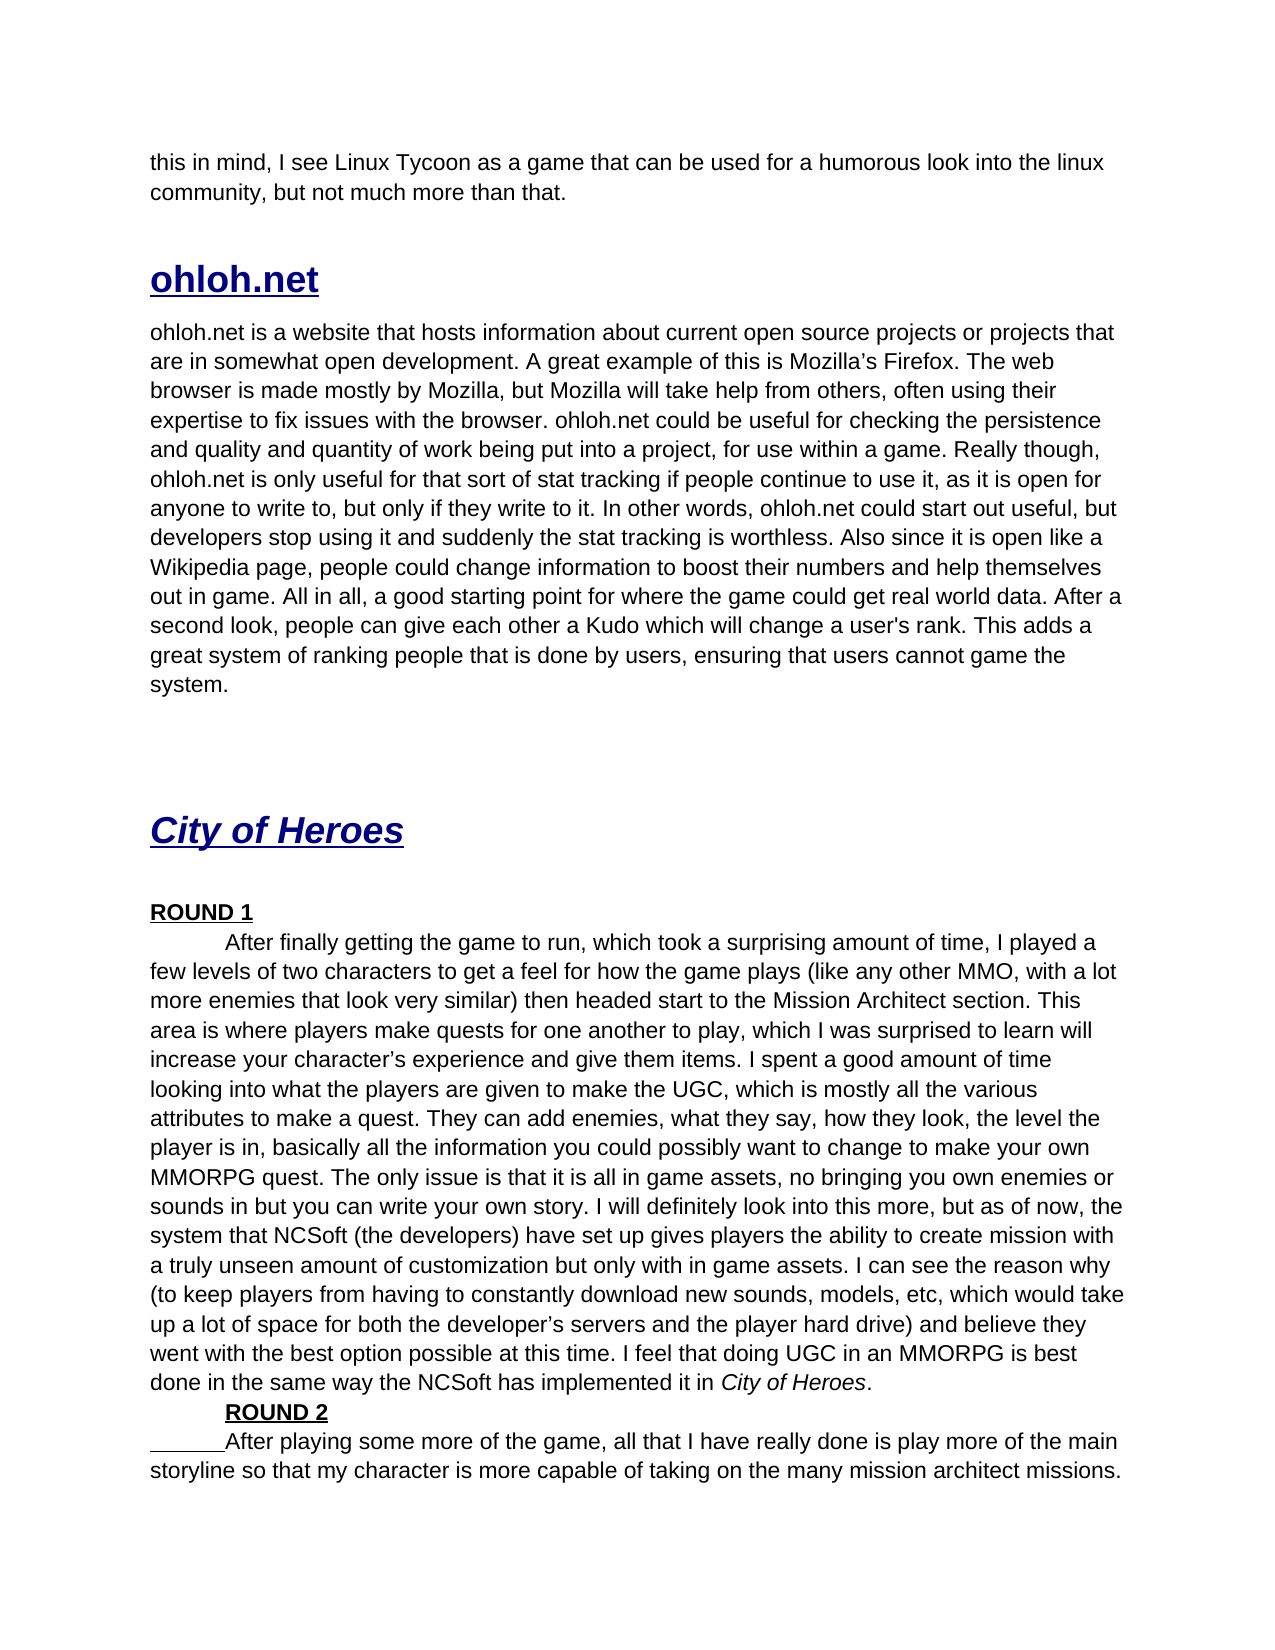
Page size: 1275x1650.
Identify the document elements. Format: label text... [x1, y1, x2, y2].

text ohloh.net is a website that hosts information about current open source projects or projects that are in somewhat open development. A great example of this is Mozilla’s Firefox. The web browser is made mostly by Mozilla, but Mozilla will take help from others, often using their expertise to fix issues with the browser. ohloh.net could be useful for checking the persistence and quality and quantity of work being put into a project, for use within a game. Really though, ohloh.net is only useful for that sort of stat tracking if people continue to use it, as it is open for anyone to write to, but only if they write to it. In other words, ohloh.net could start out useful, but developers stop using it and suddenly the stat tracking is worthless. Also since it is open like a Wikipedia page, people could change information to boost their numbers and help themselves out in game. All in all, a good starting point for where the game could get real world data. After a second look, people can give each other a Kudo which will change a user's rank. This adds a great system of ranking people that is done by users, ensuring that users cannot game the system. [150, 319, 1125, 697]
text After finally getting the game to run, which took a surprising amount of time, I played a few levels of two characters to get a feel for how the game plays (like any other MMO, with a lot more enemies that look very similar) then headed start to the Mission Architect section. This area is where players make quests for one another to play, which I was surprised to learn will increase your character’s experience and give them items. I spent a good amount of time looking into what the players are given to make the UGC, which is mostly all the various attributes to make a quest. They can add enemies, what they say, how they look, the level the player is in, basically all the information you could possibly want to change to make your own MMORPG quest. The only issue is that it is all in game assets, no bringing you own enemies or sounds in but you can write your own story. I will definitely look into this more, but as of now, the system that NCSoft (the developers) have set up gives players the ability to create mission with a truly unseen amount of customization but only with in game assets. I can see the reason why (to keep players from having to constantly download new sounds, models, etc, which would take up a lot of space for both the developer’s servers and the player hard drive) and believe they went with the best option possible at this time. I feel that doing UGC in an MMORPG is best done in the same way the NCSoft has implemented it in City of Heroes. [150, 929, 1125, 1396]
text After playing some more of the game, all that I have really done is play more of the main storyline so that my character is more capable of taking on the many mission architect missions. [150, 1429, 1125, 1484]
subtitle ohloh.net [150, 259, 1125, 301]
text ROUND 1 [150, 900, 1125, 926]
text this in mind, I see Linux Tycoon as a game that can be used for a humorous look into the linux community, but not much more than that. [150, 150, 1125, 205]
text ROUND 2 [150, 1399, 1125, 1425]
subtitle City of Heroes [150, 810, 1125, 852]
